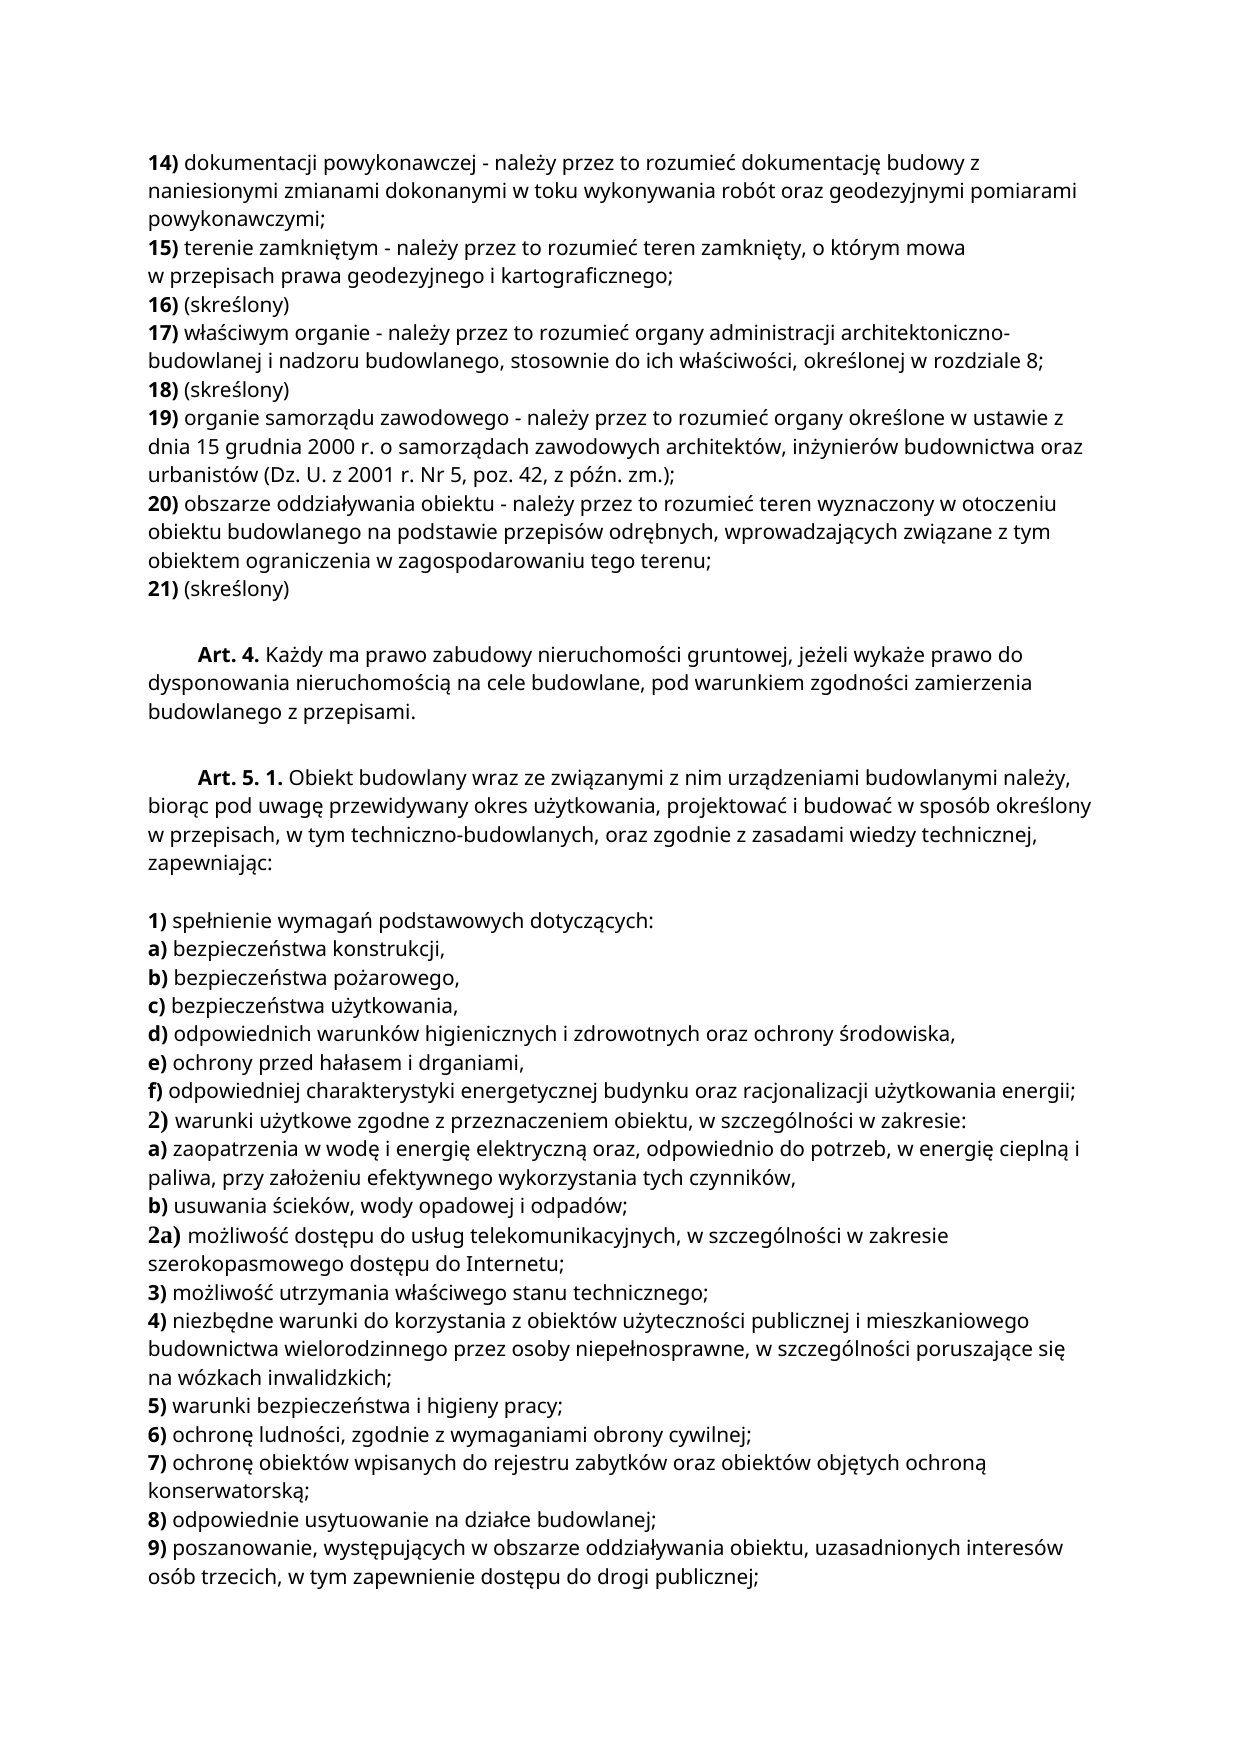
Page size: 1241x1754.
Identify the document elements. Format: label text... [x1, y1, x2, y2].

text a) zaopatrzenia w wodę i energię elektryczną oraz, odpowiednio do potrzeb, w energię cieplną i paliwa, przy założeniu efektywnego wykorzystania tych czynników, [148, 1134, 1093, 1191]
text 1) spełnienie wymagań podstawowych dotyczących: [148, 906, 1093, 934]
text 14) dokumentacji powykonawczej - należy przez to rozumieć dokumentację budowy z naniesionymi zmianami dokonanymi w toku wykonywania robót oraz geodezyjnymi pomiarami powykonawczymi; [148, 148, 1093, 233]
text 18) (skreślony) [148, 375, 1093, 403]
text 5) warunki bezpieczeństwa i higieny pracy; [148, 1391, 1093, 1420]
text a) bezpieczeństwa konstrukcji, [148, 934, 1093, 963]
text d) odpowiednich warunków higienicznych i zdrowotnych oraz ochrony środowiska, [148, 1019, 1093, 1048]
text e) ochrony przed hałasem i drganiami, [148, 1048, 1093, 1076]
text 21) (skreślony) [148, 574, 1093, 603]
text c) bezpieczeństwa użytkowania, [148, 991, 1093, 1019]
text 17) właściwym organie - należy przez to rozumieć organy administracji architektoniczno-budowlanej i nadzoru budowlanego, stosownie do ich właściwości, określonej w rozdziale 8; [148, 318, 1093, 375]
text 19) organie samorządu zawodowego - należy przez to rozumieć organy określone w ustawie z dnia 15 grudnia 2000 r. o samorządach zawodowych architektów, inżynierów budownictwa oraz urbanistów (Dz. U. z 2001 r. Nr 5, poz. 42, z późn. zm.); [148, 403, 1093, 489]
text 4) niezbędne warunki do korzystania z obiektów użyteczności publicznej i mieszkaniowego budownictwa wielorodzinnego przez osoby niepełnosprawne, w szczególności poruszające się na wózkach inwalidzkich; [148, 1306, 1093, 1391]
text 7) ochronę obiektów wpisanych do rejestru zabytków oraz obiektów objętych ochroną konserwatorską; [148, 1448, 1093, 1505]
text 20) obszarze oddziaływania obiektu - należy przez to rozumieć teren wyznaczony w otoczeniu obiektu budowlanego na podstawie przepisów odrębnych, wprowadzających związane z tym obiektem ograniczenia w zagospodarowaniu tego terenu; [148, 489, 1093, 574]
text 15) terenie zamkniętym - należy przez to rozumieć teren zamknięty, o którym mowa w przepisach prawa geodezyjnego i kartograficznego; [148, 233, 1093, 290]
text 2) warunki użytkowe zgodne z przeznaczeniem obiektu, w szczególności w zakresie: [148, 1105, 1093, 1134]
text b) usuwania ścieków, wody opadowej i odpadów; [148, 1191, 1093, 1220]
text b) bezpieczeństwa pożarowego, [148, 963, 1093, 991]
text 2a) możliwość dostępu do usług telekomunikacyjnych, w szczególności w zakresie szerokopasmowego dostępu do Internetu; [148, 1220, 1093, 1278]
text f) odpowiedniej charakterystyki energetycznej budynku oraz racjonalizacji użytkowania energii; [148, 1076, 1093, 1105]
text 8) odpowiednie usytuowanie na działce budowlanej; [148, 1505, 1093, 1533]
text 16) (skreślony) [148, 290, 1093, 318]
text 9) poszanowanie, występujących w obszarze oddziaływania obiektu, uzasadnionych interesów osób trzecich, w tym zapewnienie dostępu do drogi publicznej; [148, 1533, 1093, 1590]
text Art. 5. 1. Obiekt budowlany wraz ze związanymi z nim urządzeniami budowlanymi należy, biorąc pod uwagę przewidywany okres użytkowania, projektować i budować w sposób określony w przepisach, w tym techniczno-budowlanych, oraz zgodnie z zasadami wiedzy technicznej, zapewniając: [148, 763, 1093, 877]
text 6) ochronę ludności, zgodnie z wymaganiami obrony cywilnej; [148, 1420, 1093, 1448]
text 3) możliwość utrzymania właściwego stanu technicznego; [148, 1278, 1093, 1306]
text Art. 4. Każdy ma prawo zabudowy nieruchomości gruntowej, jeżeli wykaże prawo do dysponowania nieruchomością na cele budowlane, pod warunkiem zgodności zamierzenia budowlanego z przepisami. [148, 640, 1093, 725]
